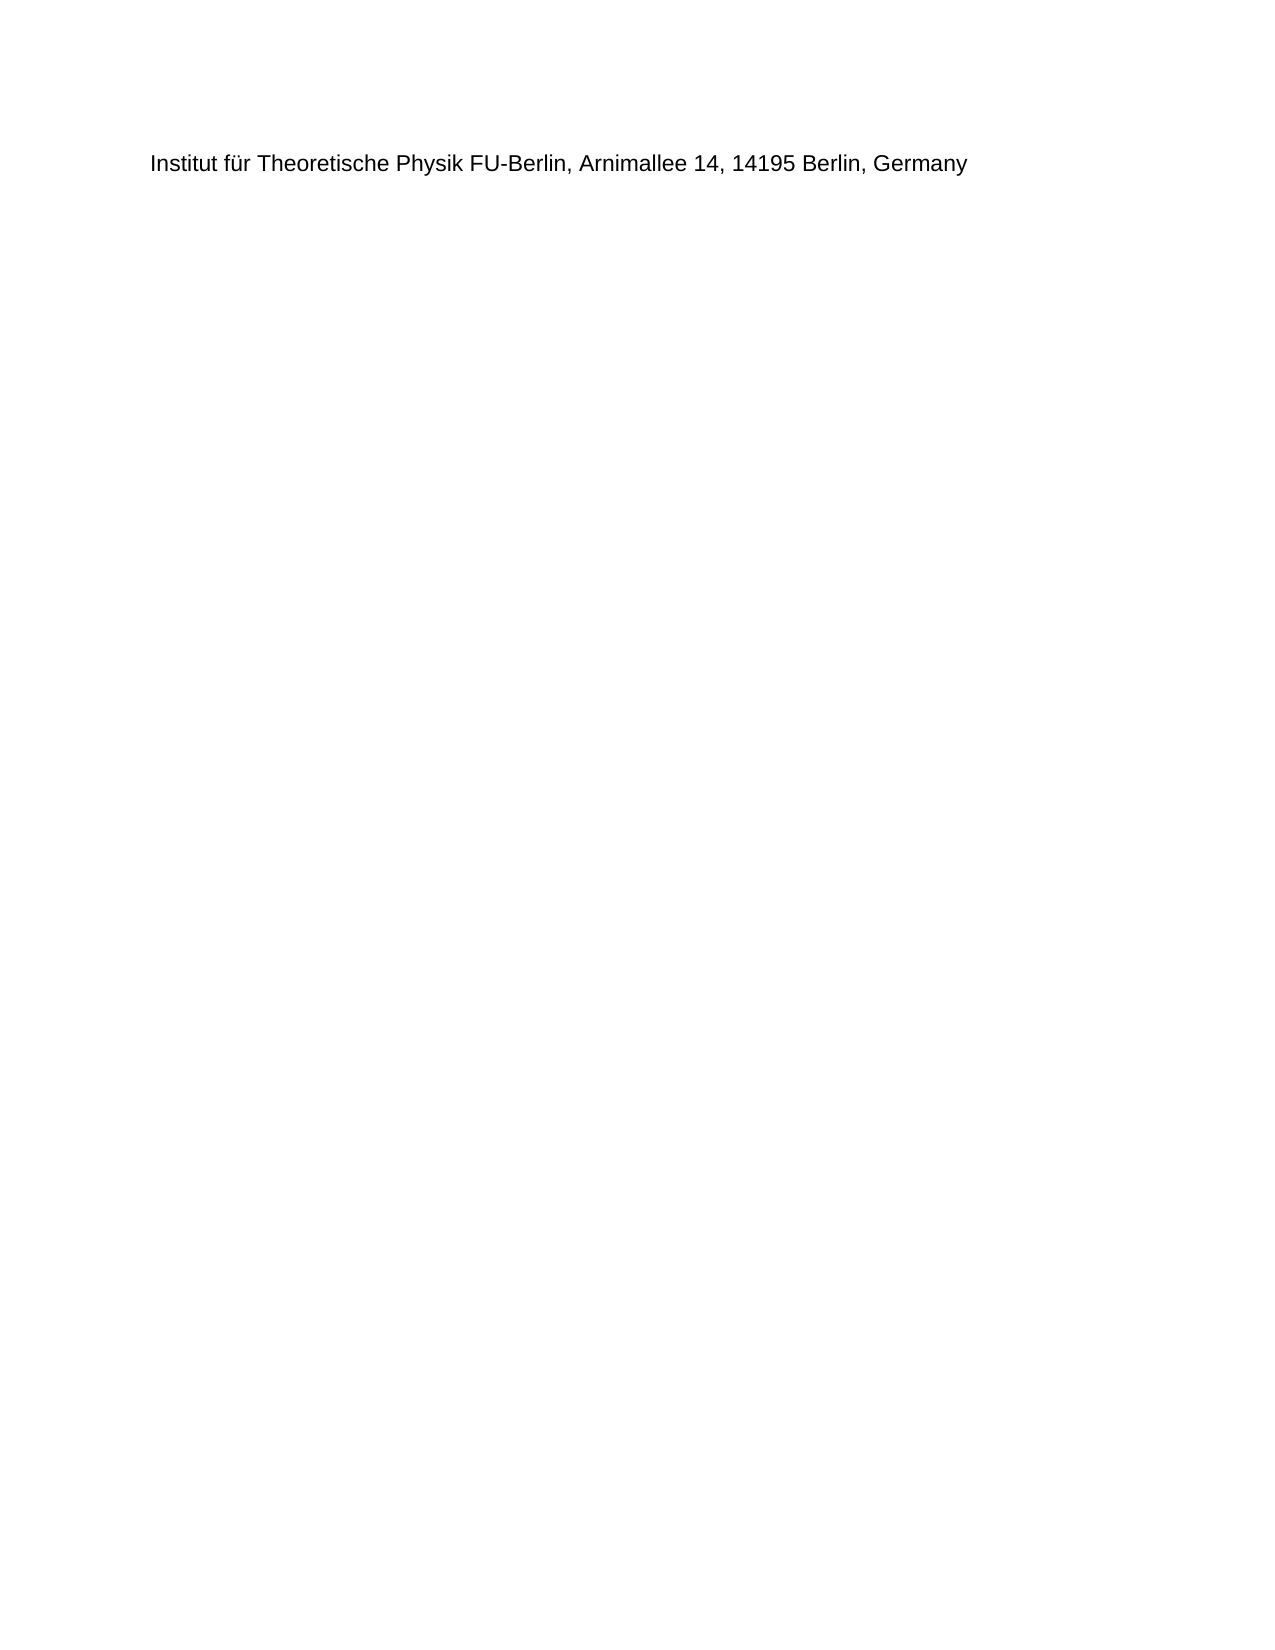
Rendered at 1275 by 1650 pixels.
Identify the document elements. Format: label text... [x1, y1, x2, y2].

text Institut für Theoretische Physik FU-Berlin, Arnimallee 14, 14195 Berlin, Germany [150, 150, 1125, 207]
